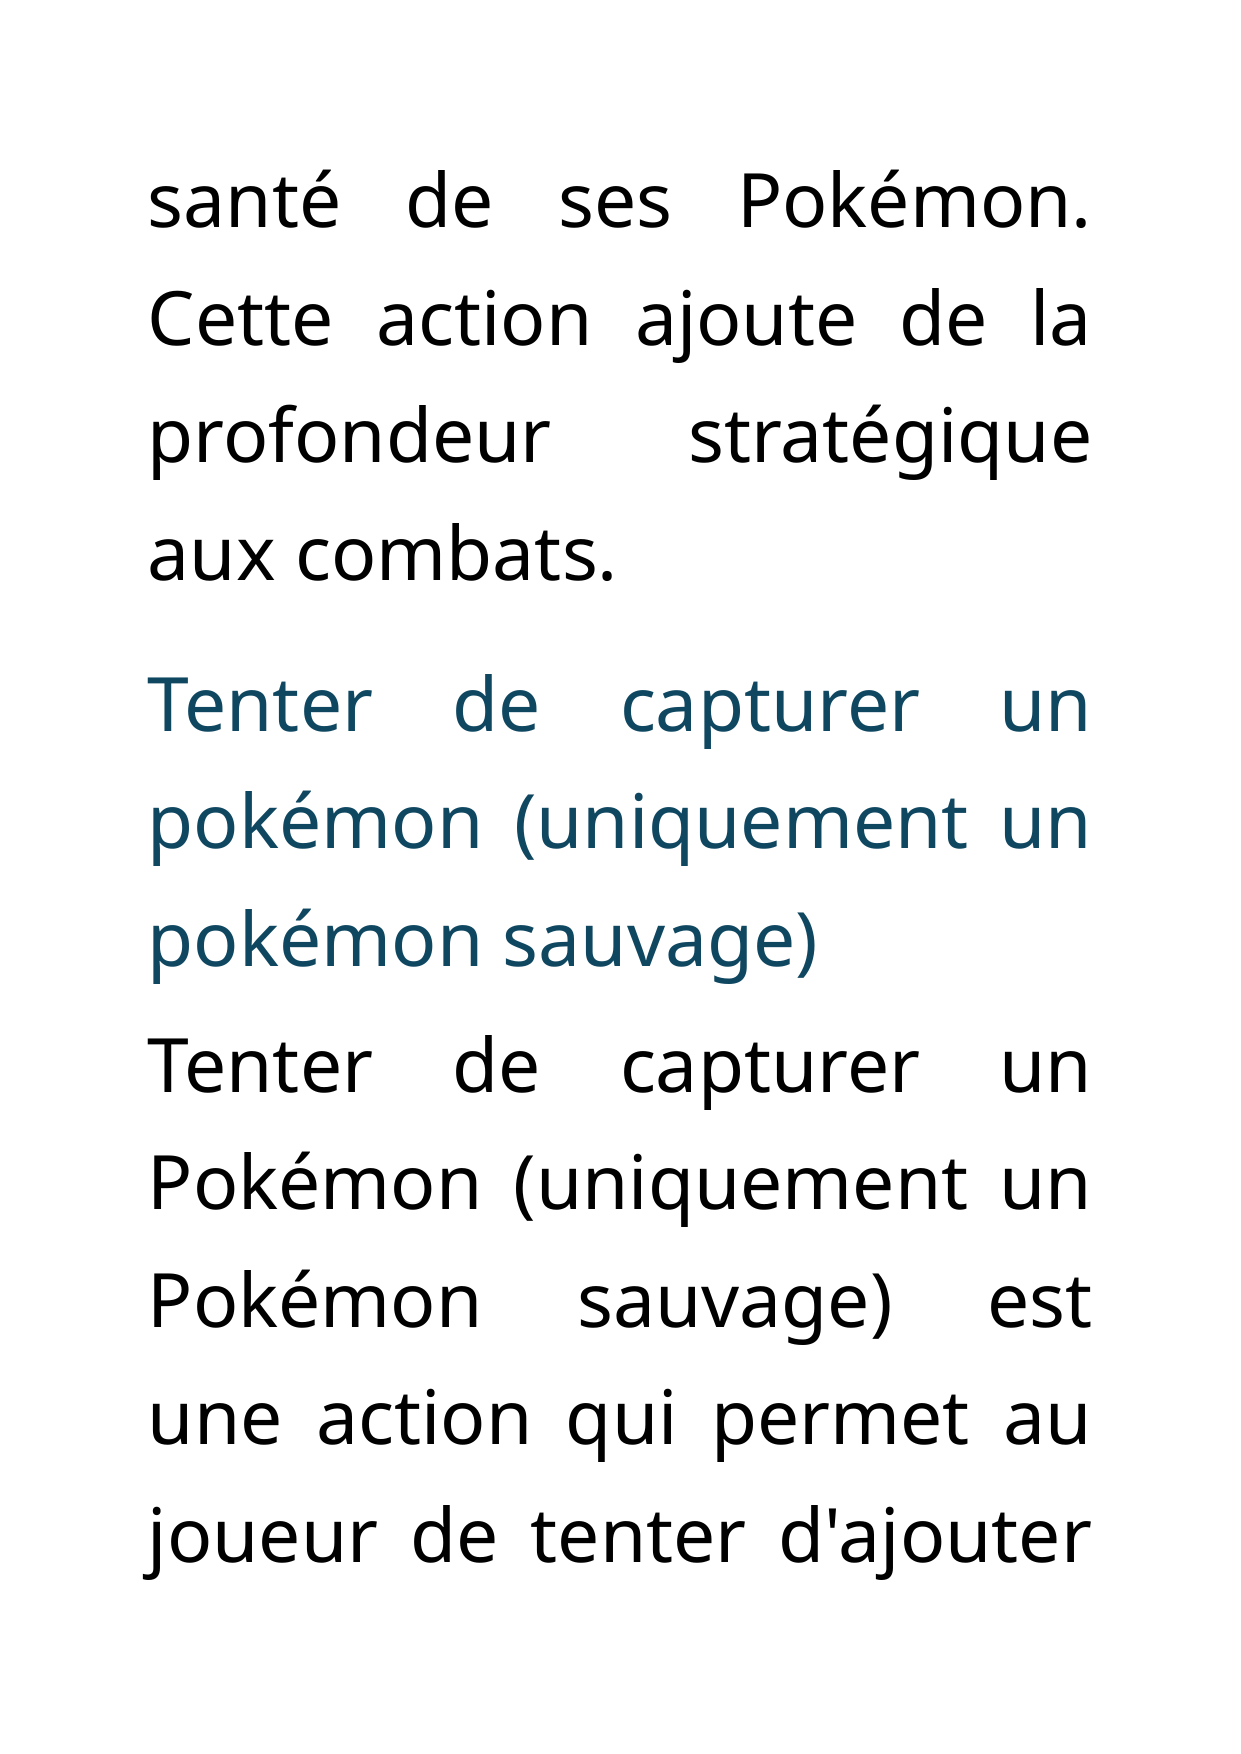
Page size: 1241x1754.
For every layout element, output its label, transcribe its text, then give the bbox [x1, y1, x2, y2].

text santé de ses Pokémon. Cette action ajoute de la profondeur stratégique aux combats. [148, 148, 1093, 602]
subtitle Tenter de capturer un pokémon (uniquement un pokémon sauvage) [148, 651, 1093, 988]
text Tenter de capturer un Pokémon (uniquement un Pokémon sauvage) est une action qui permet au joueur de tenter d'ajouter [148, 1012, 1093, 1584]
